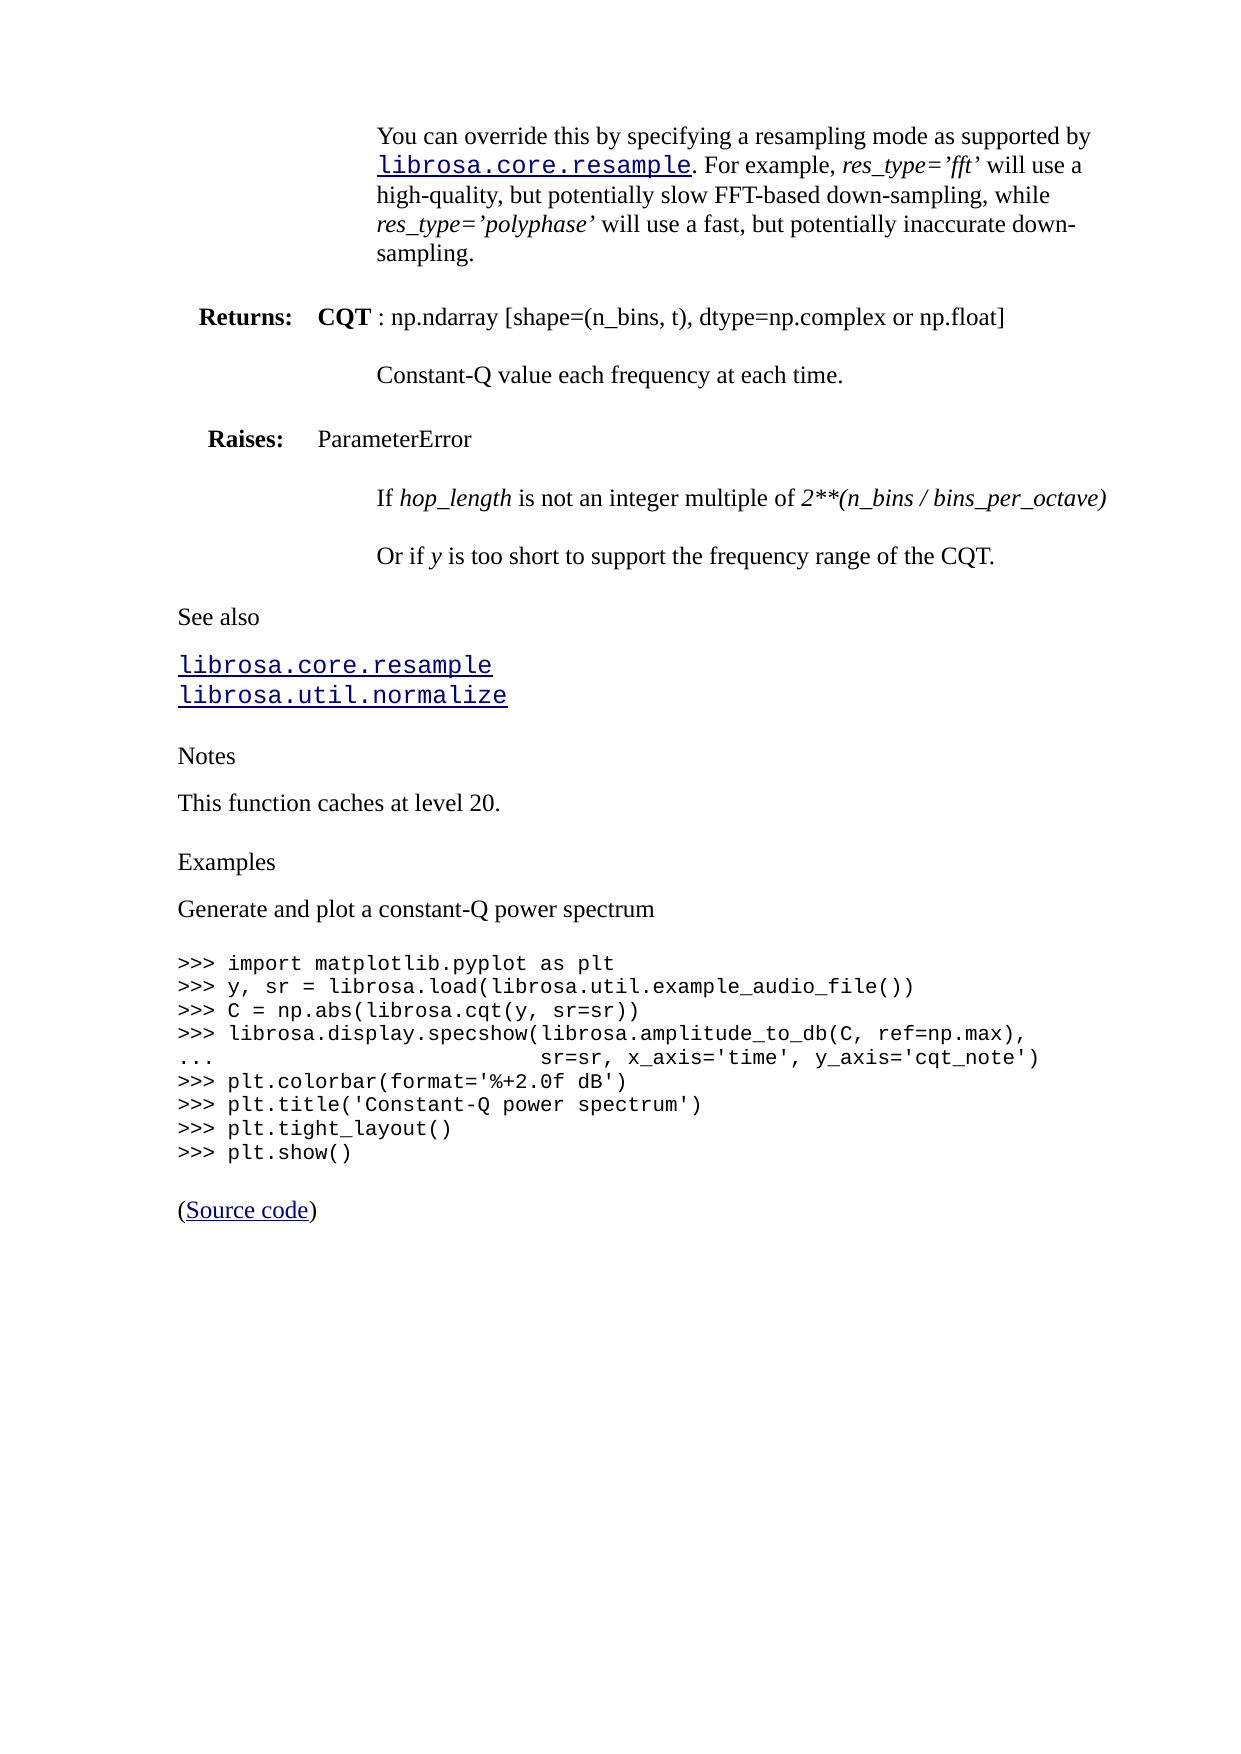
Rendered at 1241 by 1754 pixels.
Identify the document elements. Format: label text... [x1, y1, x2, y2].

text >>> plt.show() [177, 1142, 1122, 1165]
subtitle librosa.util.normalize [177, 681, 1122, 711]
table_cell CQT : np.ndarray [shape=(n_bins, t), dtype=np.complex or np.float] Constant-Q value each frequency at each time. [314, 299, 1122, 422]
table_header [177, 118, 314, 299]
table_cell Returns: [177, 299, 314, 422]
subtitle librosa.core.resample [177, 650, 1122, 681]
text Examples [177, 847, 1122, 875]
table_cell ParameterError If hop_length is not an integer multiple of 2**(n_bins / bins_per_octave) Or if y is too short to support the frequency range of the CQT. [314, 422, 1122, 602]
text >>> C = np.abs(librosa.cqt(y, sr=sr)) [177, 1000, 1122, 1023]
text >>> plt.tight_layout() [177, 1118, 1122, 1142]
text Notes [177, 741, 1122, 769]
list This function caches at level 20. [177, 788, 1122, 817]
text >>> plt.title('Constant-Q power spectrum') [177, 1094, 1122, 1118]
table_header You can override this by specifying a resampling mode as supported by librosa.core.resample. For example, res_type=’fft’ will use a high-quality, but potentially slow FFT-based down-sampling, while res_type=’polyphase’ will use a fast, but potentially inaccurate down-sampling. [314, 118, 1122, 299]
text >>> y, sr = librosa.load(librosa.util.example_audio_file()) [177, 976, 1122, 1000]
list Generate and plot a constant-Q power spectrum [177, 894, 1122, 923]
text ... sr=sr, x_axis='time', y_axis='cqt_note') [177, 1047, 1122, 1071]
text >>> plt.colorbar(format='%+2.0f dB') [177, 1071, 1122, 1094]
text See also [177, 602, 1122, 631]
text >>> import matplotlib.pyplot as plt [177, 952, 1122, 976]
table_cell Raises: [177, 422, 314, 602]
list (Source code) [177, 1195, 1122, 1223]
text >>> librosa.display.specshow(librosa.amplitude_to_db(C, ref=np.max), [177, 1023, 1122, 1047]
